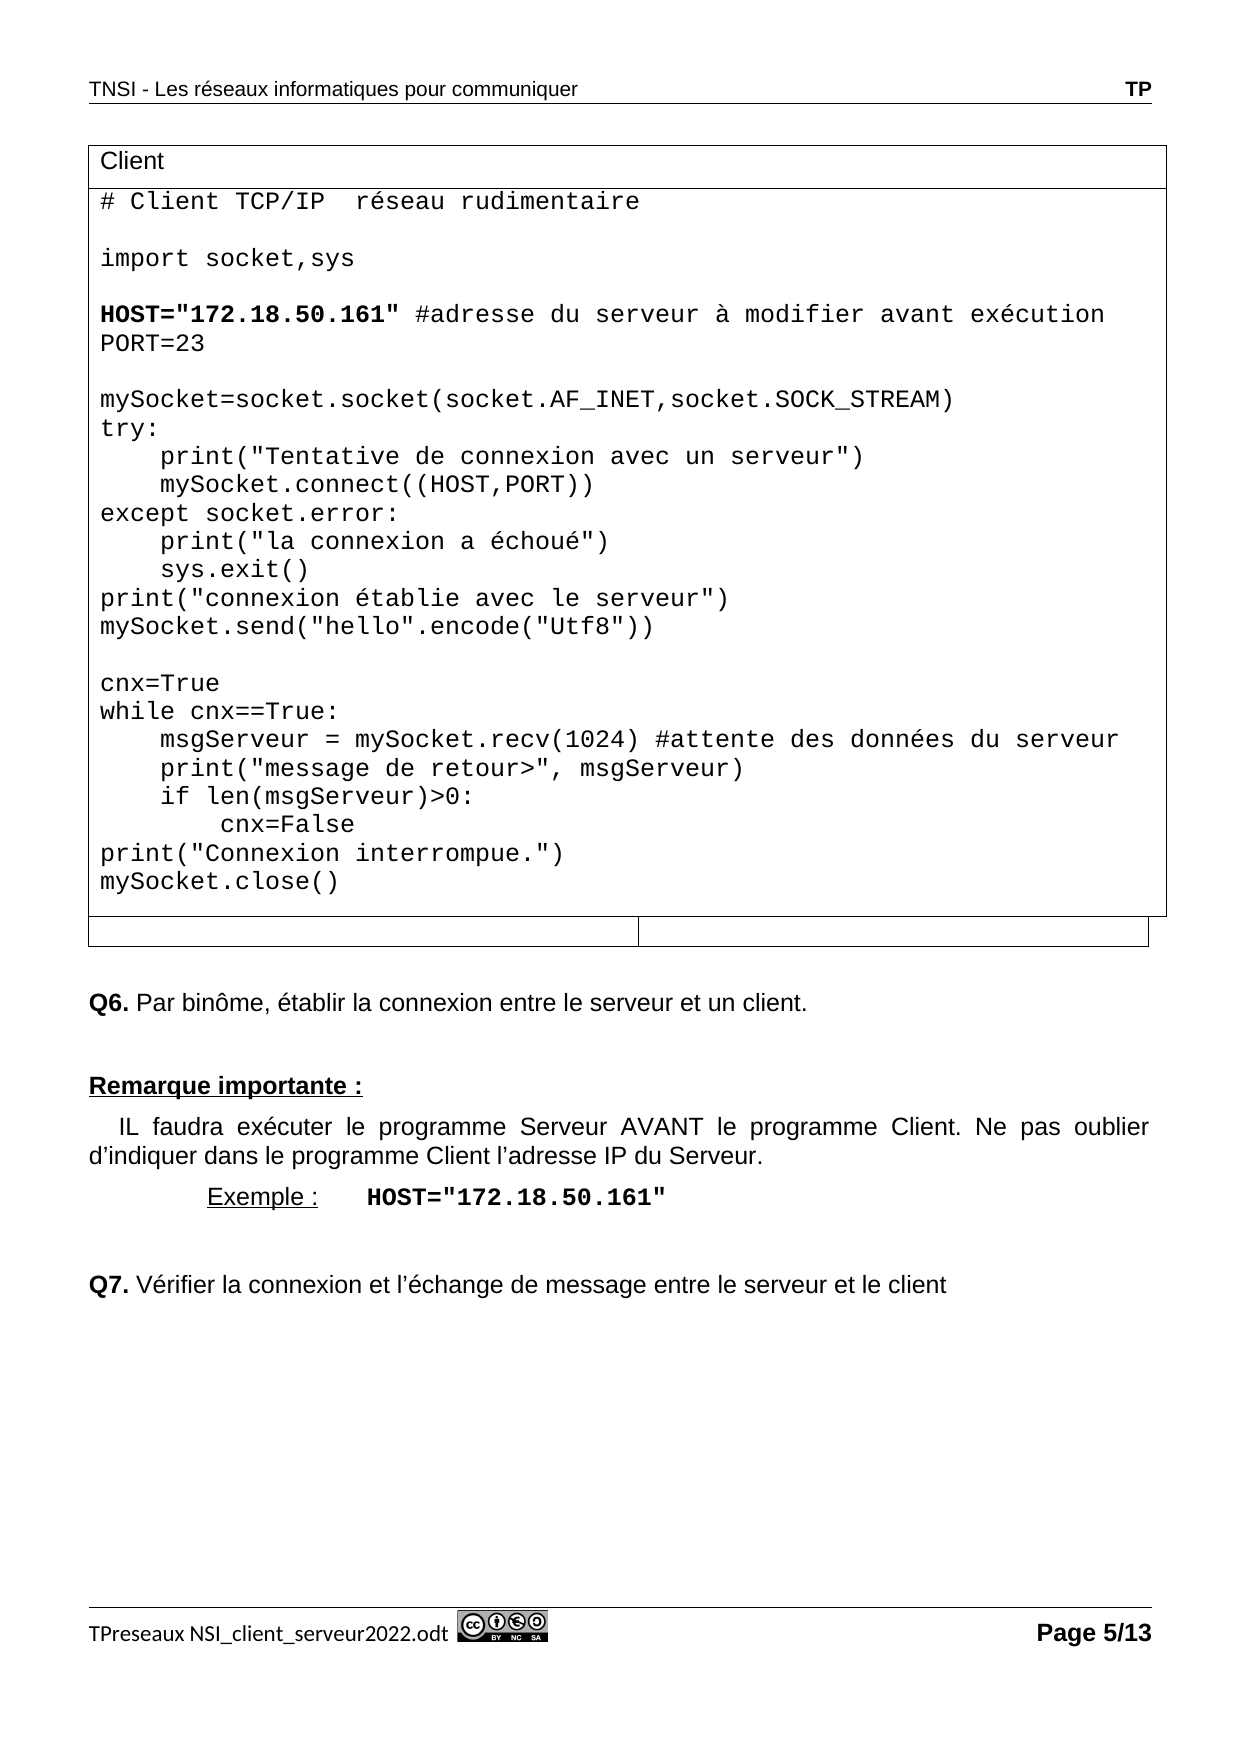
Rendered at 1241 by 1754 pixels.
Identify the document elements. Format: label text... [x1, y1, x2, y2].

text Remarque importante : [89, 1071, 1152, 1099]
text Q6. Par binôme, établir la connexion entre le serveur et un client. [89, 988, 1152, 1017]
text Q7. Vérifier la connexion et l’échange de message entre le serveur et le client [89, 1271, 1152, 1299]
text Exemple : HOST="172.18.50.161" [207, 1182, 1152, 1213]
table_cell # Client TCP/IP réseau rudimentaire import socket,sys HOST="172.18.50.161" #adresse du serveur à modifier avant exécution PORT=23 mySocket=socket.socket(socket.AF_INET,socket.SOCK_STREAM) try: print("Tentative de connexion avec un serveur") mySocket.connect((HOST,PORT)) except socket.error: print("la connexion a échoué") sys.exit() print("connexion établie avec le serveur") mySocket.send("hello".encode("Utf8")) cnx=True while cnx==True: msgServeur = mySocket.recv(1024) #attente des données du serveur print("message de retour>", msgServeur) if len(msgServeur)>0: cnx=False print("Connexion interrompue.") mySocket.close() [89, 189, 1166, 916]
table_cell [89, 917, 638, 946]
table_header Client [89, 146, 1166, 187]
table_cell [1149, 917, 1166, 946]
text IL faudra exécuter le programme Serveur AVANT le programme Client. Ne pas oublier d’indiquer dans le programme Client l’adresse IP du Serveur. [89, 1112, 1152, 1169]
picture [457, 1610, 548, 1642]
table_cell [639, 917, 1148, 946]
